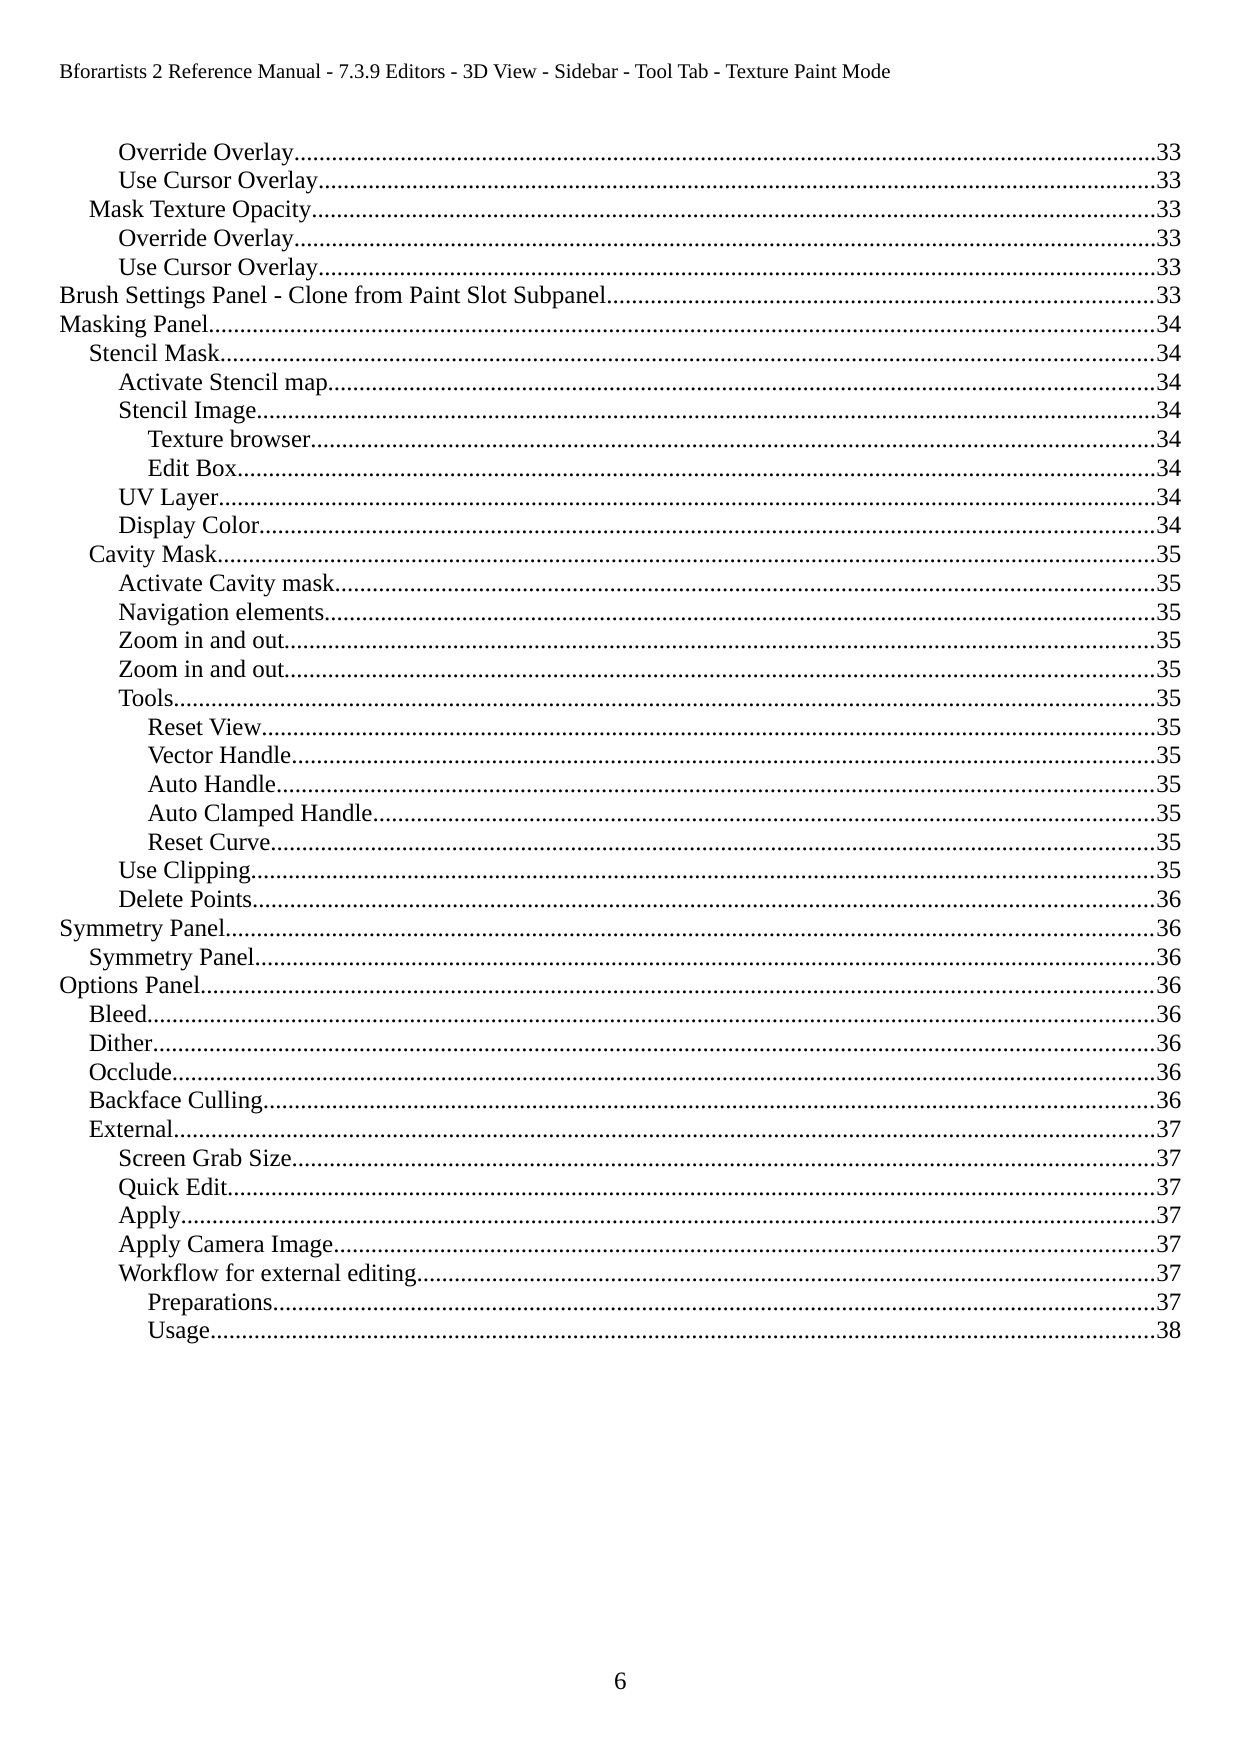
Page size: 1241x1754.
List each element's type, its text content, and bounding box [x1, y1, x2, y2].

text UV Layer 34 [118, 482, 1181, 510]
text Symmetry Panel 36 [88, 942, 1181, 970]
text Options Panel 36 [59, 970, 1181, 999]
text External 37 [88, 1114, 1181, 1143]
text Bleed 36 [88, 999, 1181, 1028]
text Stencil Mask 34 [88, 338, 1181, 367]
text Occlude 36 [88, 1057, 1181, 1085]
text Workflow for external editing 37 [118, 1258, 1181, 1287]
text Apply Camera Image 37 [118, 1229, 1181, 1258]
text Backface Culling 36 [88, 1085, 1181, 1114]
text Navigation elements 35 [118, 597, 1181, 625]
text Delete Points 36 [118, 884, 1181, 913]
text Activate Cavity mask 35 [118, 568, 1181, 597]
text Use Clipping 35 [118, 855, 1181, 884]
text Preparations 37 [147, 1287, 1181, 1315]
text Mask Texture Opacity 33 [88, 194, 1181, 223]
text Dither 36 [88, 1028, 1181, 1057]
text Cavity Mask 35 [88, 539, 1181, 568]
text Use Cursor Overlay 33 [118, 165, 1181, 194]
text Display Color 34 [118, 510, 1181, 539]
text Zoom in and out 35 [118, 654, 1181, 683]
text Quick Edit 37 [118, 1172, 1181, 1200]
text Zoom in and out 35 [118, 625, 1181, 654]
text Auto Clamped Handle 35 [147, 798, 1181, 827]
text Override Overlay 33 [118, 137, 1181, 165]
text Vector Handle 35 [147, 740, 1181, 769]
text Brush Settings Panel - Clone from Paint Slot Subpanel 33 [59, 280, 1181, 309]
text Reset View 35 [147, 712, 1181, 740]
text Stencil Image 34 [118, 395, 1181, 424]
text Edit Box 34 [147, 453, 1181, 482]
text Use Cursor Overlay 33 [118, 252, 1181, 280]
text Texture browser 34 [147, 424, 1181, 453]
text Override Overlay 33 [118, 223, 1181, 252]
text Apply 37 [118, 1200, 1181, 1229]
text Auto Handle 35 [147, 769, 1181, 798]
text Screen Grab Size 37 [118, 1143, 1181, 1172]
text Activate Stencil map 34 [118, 367, 1181, 395]
text Symmetry Panel 36 [59, 913, 1181, 942]
text Masking Panel 34 [59, 309, 1181, 338]
text Tools 35 [118, 683, 1181, 712]
text Reset Curve 35 [147, 827, 1181, 855]
text Usage 38 [147, 1315, 1181, 1344]
